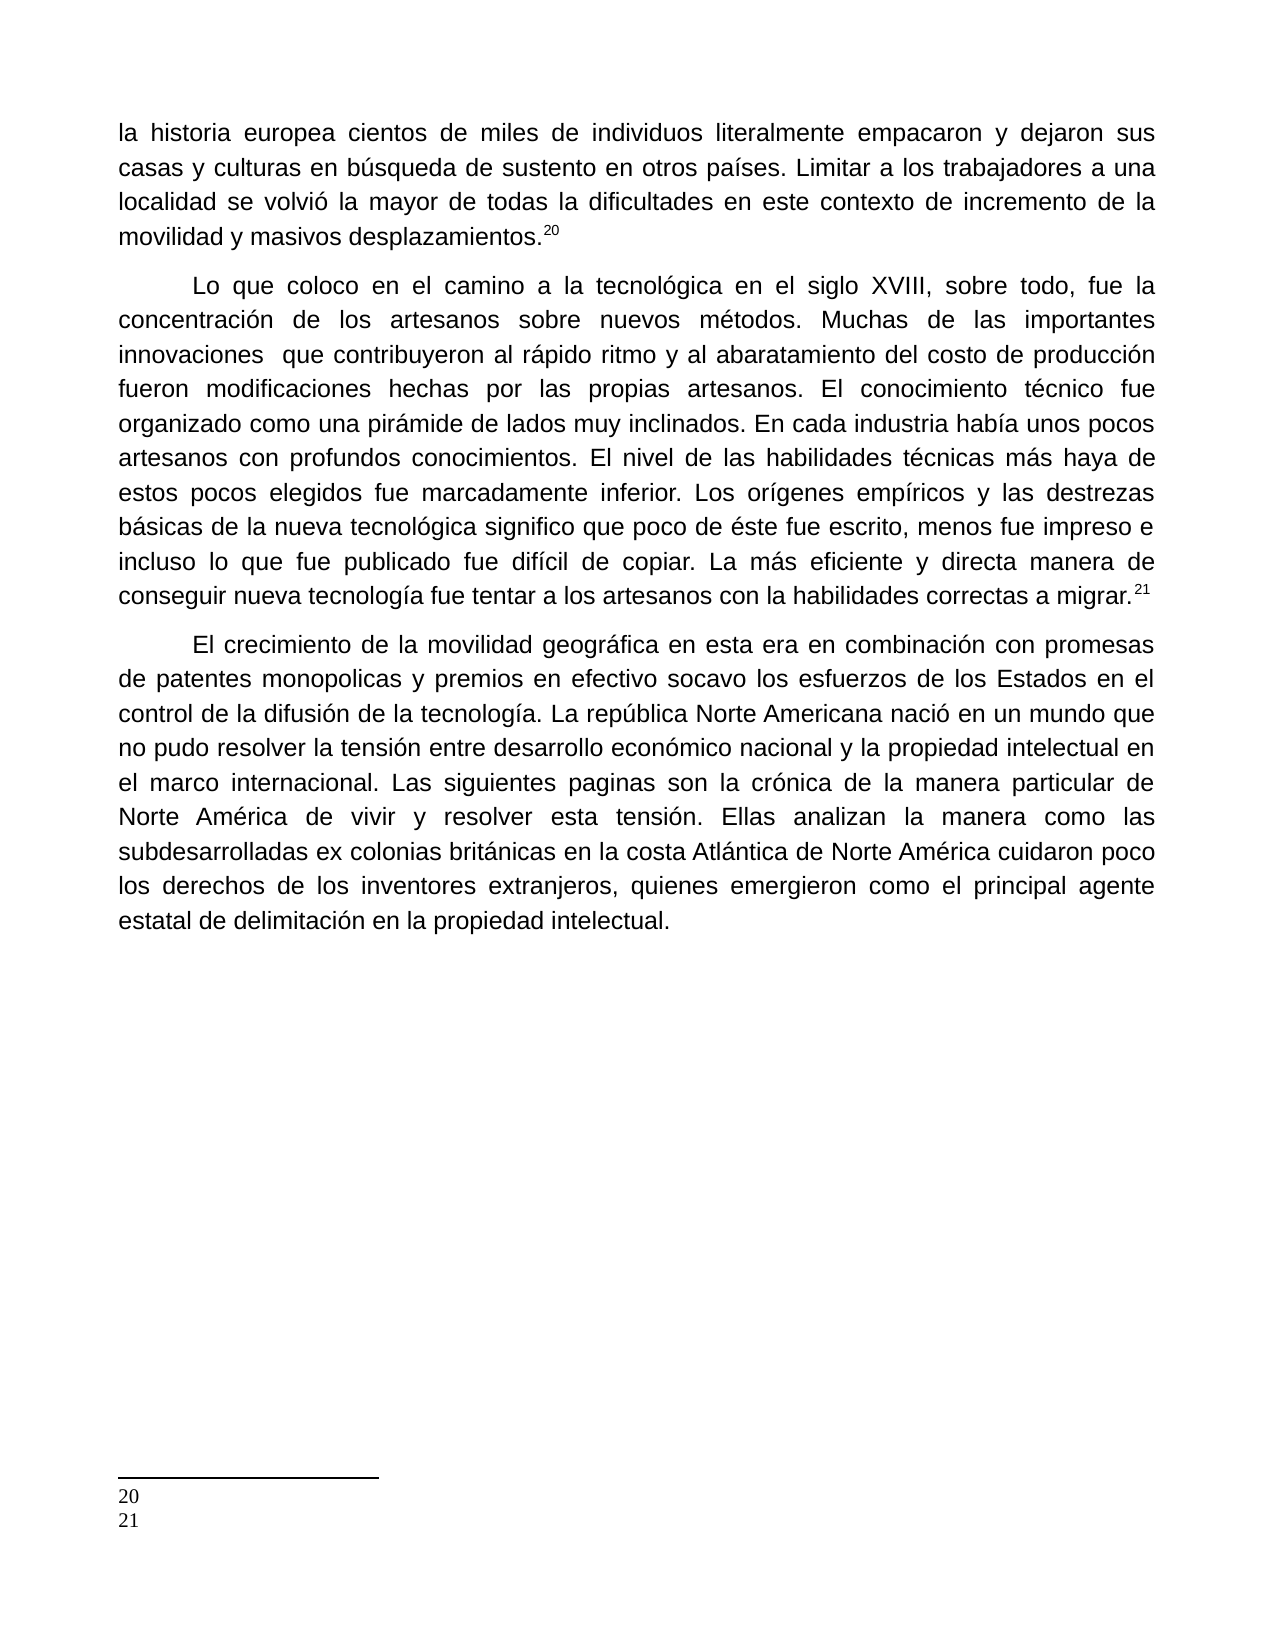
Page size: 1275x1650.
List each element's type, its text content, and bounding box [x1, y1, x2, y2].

text la historia europea cientos de miles de individuos literalmente empacaron y dejaron sus casas y culturas en búsqueda de sustento en otros países. Limitar a los trabajadores a una localidad se volvió la mayor de todas la dificultades en este contexto de incremento de la movilidad y masivos desplazamientos. [118, 118, 1157, 250]
text El crecimiento de la movilidad geográfica en esta era en combinación con promesas de patentes monopolicas y premios en efectivo socavo los esfuerzos de los Estados en el control de la difusión de la tecnología. La república Norte Americana nació en un mundo que no pudo resolver la tensión entre desarrollo económico nacional y la propiedad intelectual en el marco internacional. Las siguientes paginas son la crónica de la manera particular de Norte América de vivir y resolver esta tensión. Ellas analizan la manera como las subdesarrolladas ex colonias británicas en la costa Atlántica de Norte América cuidaron poco los derechos de los inventores extranjeros, quienes emergieron como el principal agente estatal de delimitación en la propiedad intelectual. [118, 630, 1157, 934]
text Lo que coloco en el camino a la tecnológica en el siglo XVIII, sobre todo, fue la concentración de los artesanos sobre nuevos métodos. Muchas de las importantes innovaciones que contribuyeron al rápido ritmo y al abaratamiento del costo de producción fueron modificaciones hechas por las propias artesanos. El conocimiento técnico fue organizado como una pirámide de lados muy inclinados. En cada industria había unos pocos artesanos con profundos conocimientos. El nivel de las habilidades técnicas más haya de estos pocos elegidos fue marcadamente inferior. Los orígenes empíricos y las destrezas básicas de la nueva tecnológica significo que poco de éste fue escrito, menos fue impreso e incluso lo que fue publicado fue difícil de copiar. La más eficiente y directa manera de conseguir nueva tecnología fue tentar a los artesanos con la habilidades correctas a migrar. [118, 271, 1157, 610]
